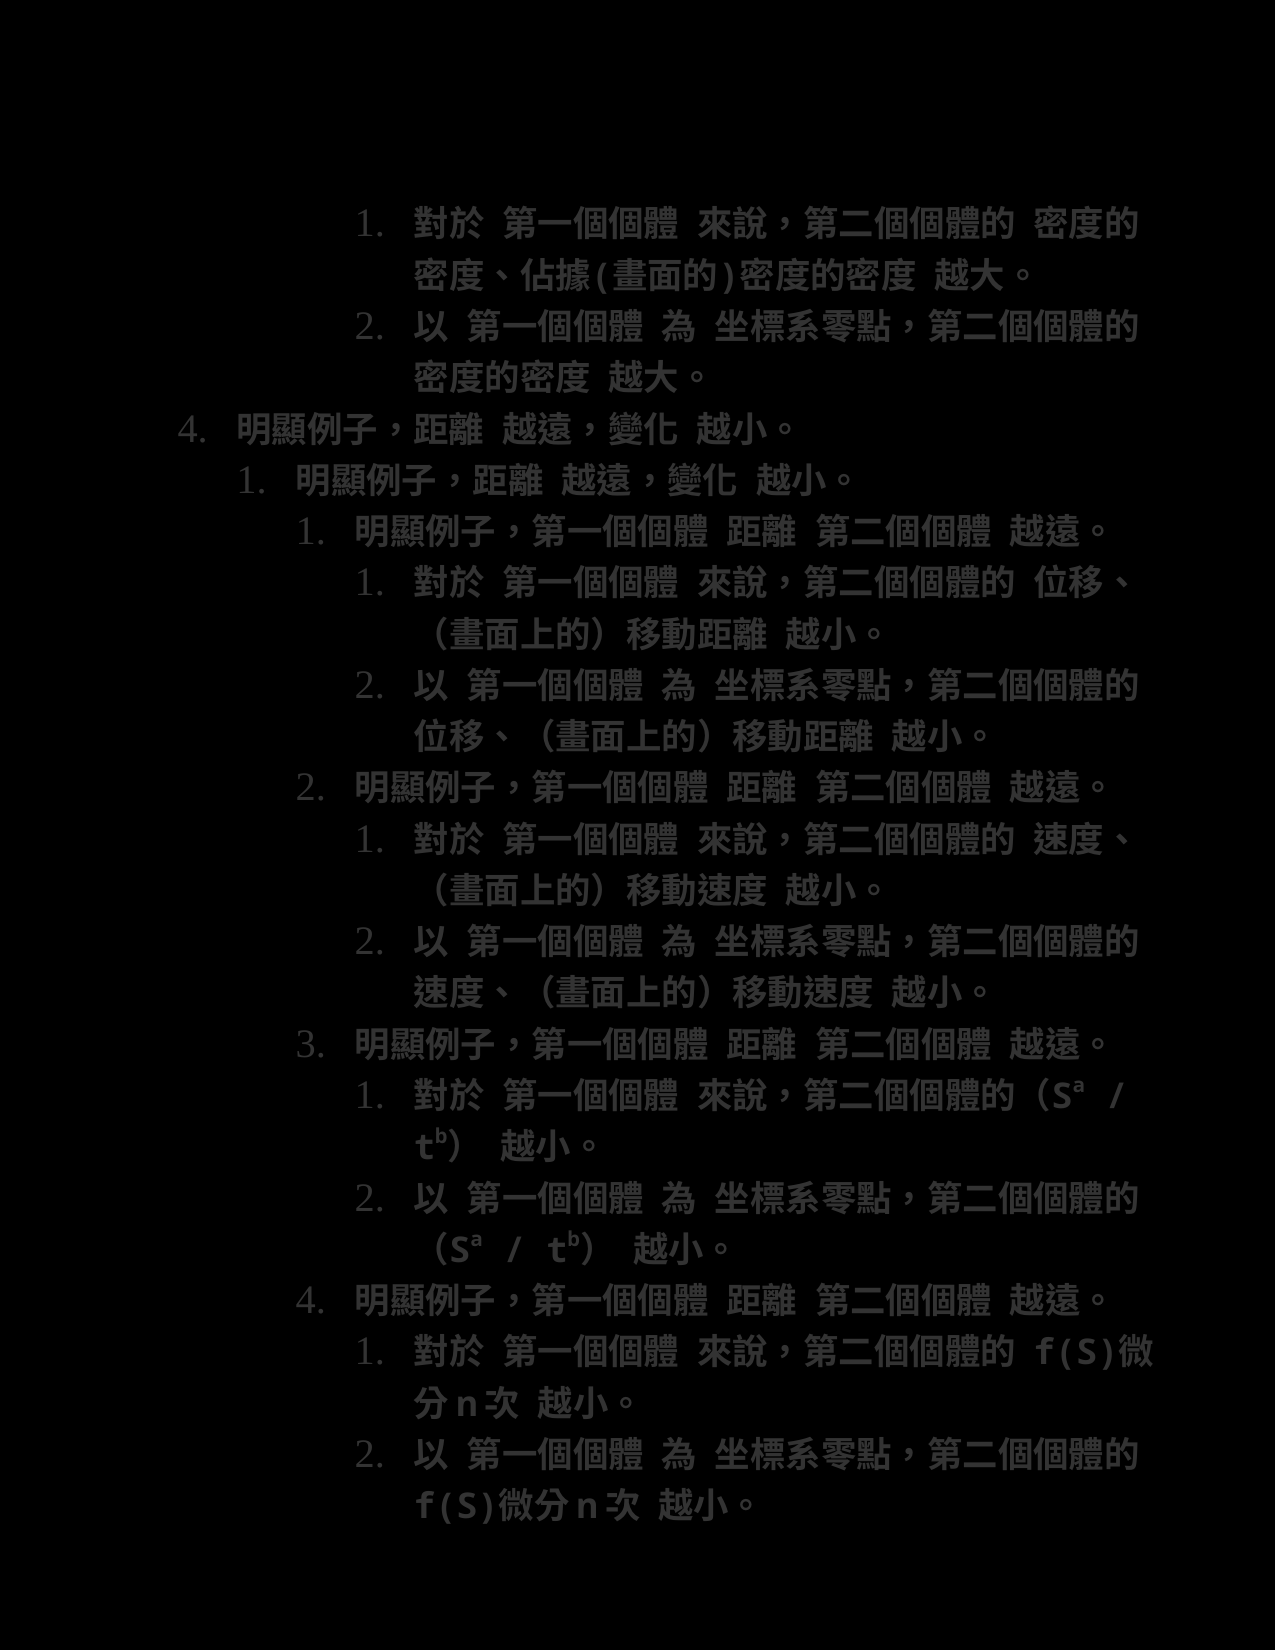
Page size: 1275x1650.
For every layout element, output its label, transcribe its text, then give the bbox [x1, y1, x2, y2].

list 以 第一個個體 為 坐標系零點，第二個個體的 位移、（畫面上的）移動距離 越小。 [354, 657, 1157, 760]
list 對於 第一個個體 來說，第二個個體的 密度的密度、佔據(畫面的)密度的密度 越大。 [354, 196, 1157, 298]
list 明顯例子，第一個個體 距離 第二個個體 越遠。 [295, 760, 1157, 811]
list 明顯例子，距離 越遠，變化 越小。 [177, 401, 1157, 452]
list 以 第一個個體 為 坐標系零點，第二個個體的（Sa / tb） 越小。 [354, 1170, 1157, 1272]
list 明顯例子，第一個個體 距離 第二個個體 越遠。 [295, 1272, 1157, 1324]
list 明顯例子，距離 越遠，變化 越小。 [236, 452, 1157, 503]
list 以 第一個個體 為 坐標系零點，第二個個體的 f(S)微分n次 越小。 [354, 1426, 1157, 1529]
list 以 第一個個體 為 坐標系零點，第二個個體的 密度的密度 越大。 [354, 298, 1157, 401]
list 對於 第一個個體 來說，第二個個體的 位移、（畫面上的）移動距離 越小。 [354, 555, 1157, 657]
list 以 第一個個體 為 坐標系零點，第二個個體的 速度、（畫面上的）移動速度 越小。 [354, 913, 1157, 1016]
list 對於 第一個個體 來說，第二個個體的 f(S)微分n次 越小。 [354, 1324, 1157, 1426]
list 對於 第一個個體 來說，第二個個體的 速度、（畫面上的）移動速度 越小。 [354, 811, 1157, 913]
list 對於 第一個個體 來說，第二個個體的（Sa / tb） 越小。 [354, 1067, 1157, 1170]
list 明顯例子，第一個個體 距離 第二個個體 越遠。 [295, 1016, 1157, 1067]
list 明顯例子，第一個個體 距離 第二個個體 越遠。 [295, 503, 1157, 555]
